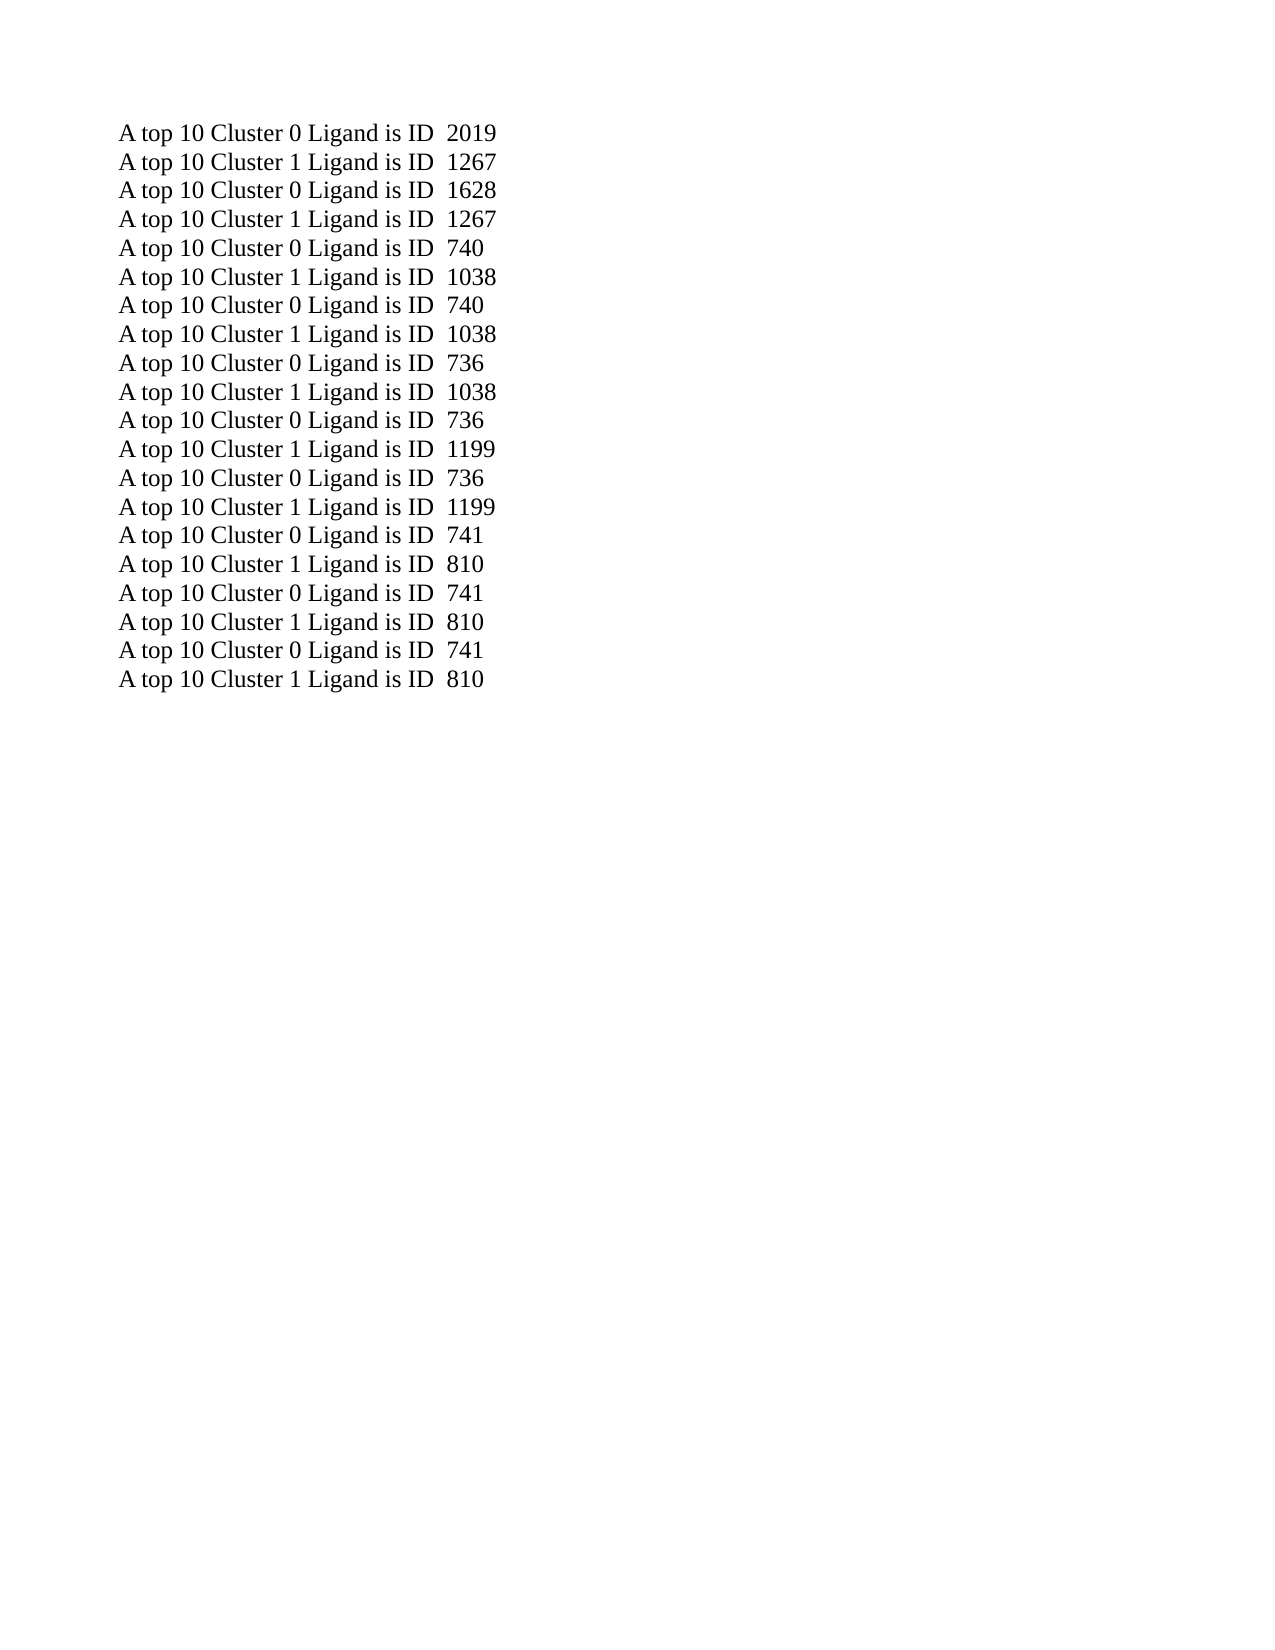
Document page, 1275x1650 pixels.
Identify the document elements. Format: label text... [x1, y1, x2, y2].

text A top 10 Cluster 0 Ligand is ID 740 [118, 291, 1157, 319]
text A top 10 Cluster 1 Ligand is ID 1038 [118, 262, 1157, 291]
text A top 10 Cluster 0 Ligand is ID 741 [118, 578, 1157, 607]
text A top 10 Cluster 1 Ligand is ID 1199 [118, 434, 1157, 463]
text A top 10 Cluster 1 Ligand is ID 1038 [118, 377, 1157, 406]
text A top 10 Cluster 1 Ligand is ID 1267 [118, 204, 1157, 233]
text A top 10 Cluster 0 Ligand is ID 736 [118, 348, 1157, 377]
text A top 10 Cluster 0 Ligand is ID 736 [118, 463, 1157, 492]
text A top 10 Cluster 1 Ligand is ID 1038 [118, 319, 1157, 348]
text A top 10 Cluster 0 Ligand is ID 741 [118, 636, 1157, 664]
text A top 10 Cluster 1 Ligand is ID 810 [118, 607, 1157, 636]
text A top 10 Cluster 1 Ligand is ID 1199 [118, 492, 1157, 521]
text A top 10 Cluster 0 Ligand is ID 741 [118, 521, 1157, 549]
text A top 10 Cluster 1 Ligand is ID 810 [118, 549, 1157, 578]
text A top 10 Cluster 0 Ligand is ID 2019 [118, 118, 1157, 147]
text A top 10 Cluster 0 Ligand is ID 736 [118, 406, 1157, 434]
text A top 10 Cluster 1 Ligand is ID 810 [118, 664, 1157, 693]
text A top 10 Cluster 0 Ligand is ID 1628 [118, 176, 1157, 204]
text A top 10 Cluster 0 Ligand is ID 740 [118, 233, 1157, 262]
text A top 10 Cluster 1 Ligand is ID 1267 [118, 147, 1157, 176]
